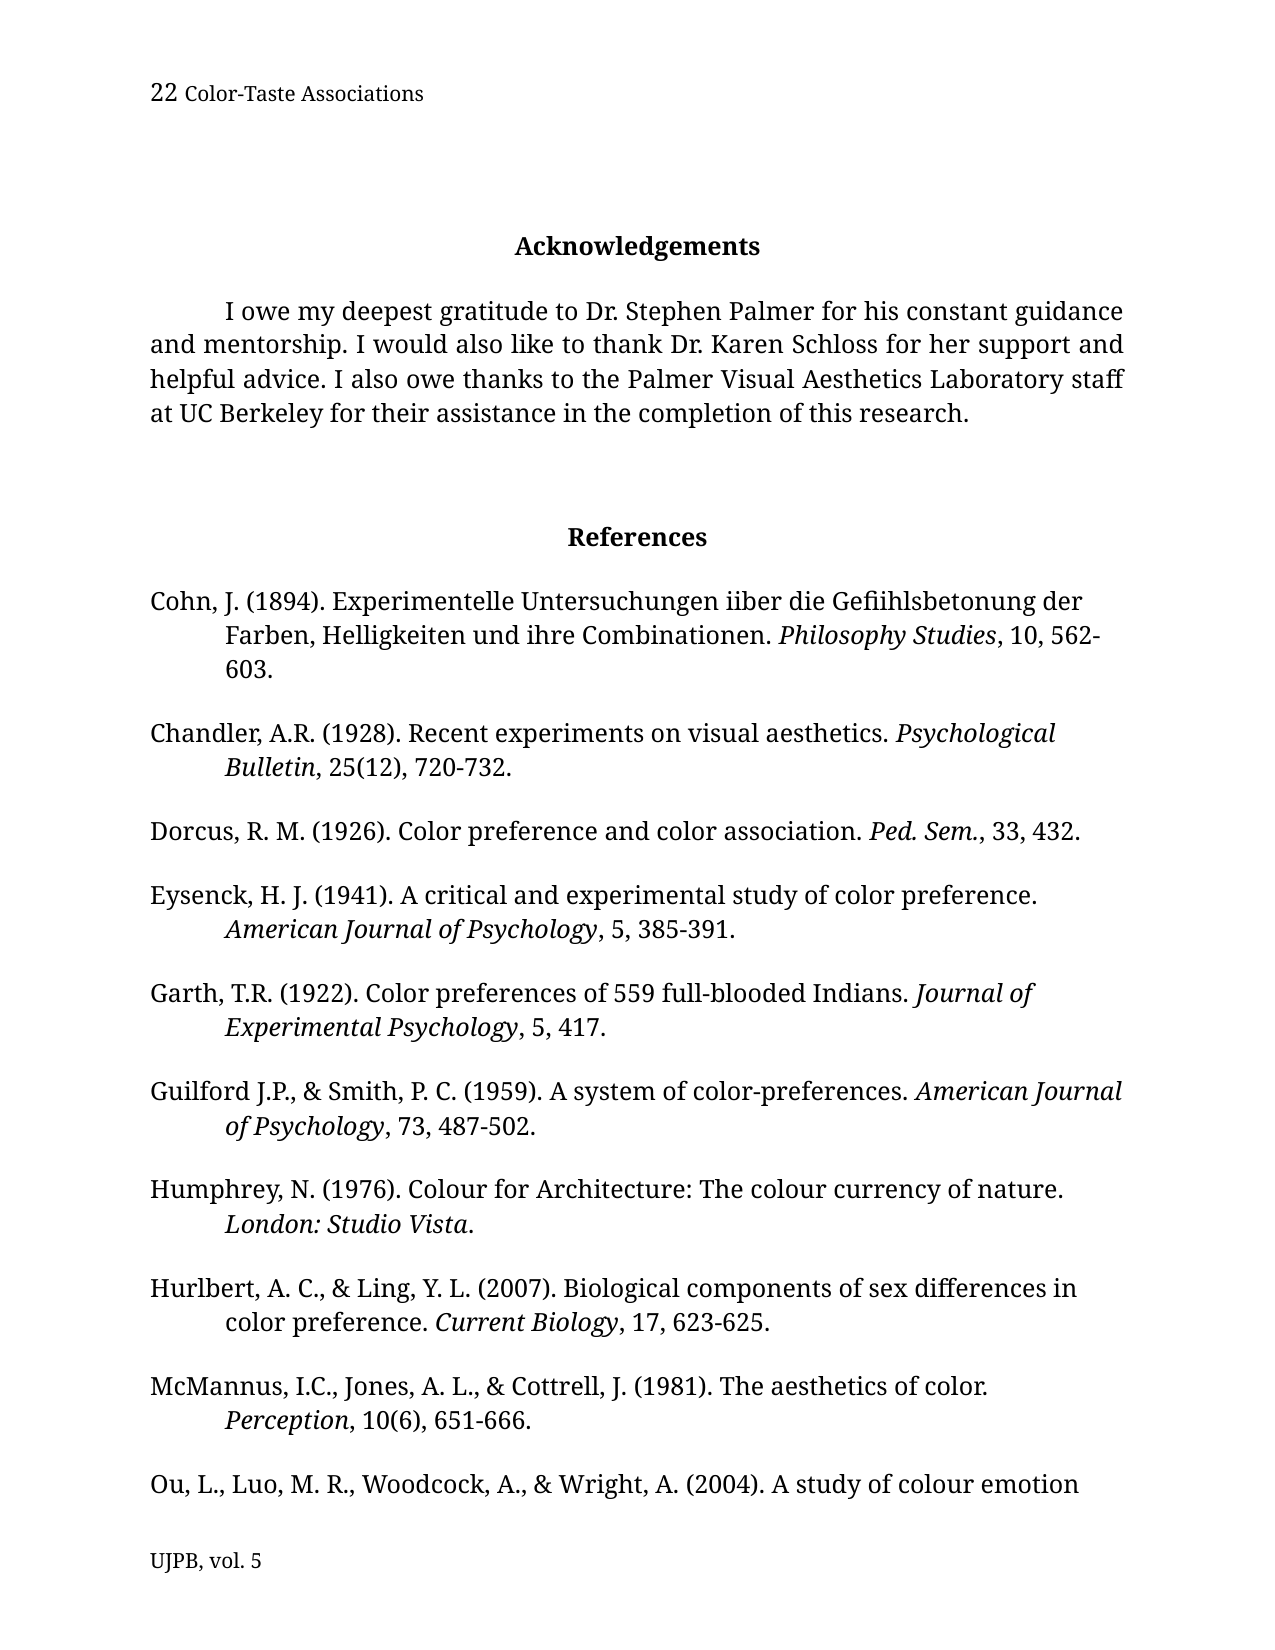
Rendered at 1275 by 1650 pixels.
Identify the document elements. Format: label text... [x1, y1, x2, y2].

subtitle References [300, 519, 975, 553]
text Hurlbert, A. C., & Ling, Y. L. (2007). Biological components of sex differences in color preference. Current Biology, 17, 623-625. [150, 1270, 1125, 1338]
subtitle Acknowledgements [300, 229, 975, 263]
text Garth, T.R. (1922). Color preferences of 559 full-blooded Indians. Journal of Experimental Psychology, 5, 417. [150, 976, 1125, 1044]
text Chandler, A.R. (1928). Recent experiments on visual aesthetics. Psychological Bulletin, 25(12), 720-732. [150, 716, 1125, 784]
text McMannus, I.C., Jones, A. L., & Cottrell, J. (1981). The aesthetics of color. Perception, 10(6), 651-666. [150, 1368, 1125, 1437]
text Ou, L., Luo, M. R., Woodcock, A., & Wright, A. (2004). A study of colour emotion [150, 1467, 1125, 1501]
text Dorcus, R. M. (1926). Color preference and color association. Ped. Sem., 33, 432. [150, 814, 1125, 848]
text I owe my deepest gratitude to Dr. Stephen Palmer for his constant guidance and mentorship. I would also like to thank Dr. Karen Schloss for her support and helpful advice. I also owe thanks to the Palmer Visual Aesthetics Laboratory staff at UC Berkeley for their assistance in the completion of this research. [150, 293, 1125, 429]
text Guilford J.P., & Smith, P. C. (1959). A system of color-preferences. American Journal of Psychology, 73, 487-502. [150, 1074, 1125, 1142]
text Eysenck, H. J. (1941). A critical and experimental study of color preference. American Journal of Psychology, 5, 385-391. [150, 878, 1125, 946]
text Cohn, J. (1894). Experimentelle Untersuchungen iiber die Gefiihlsbetonung der Farben, Helligkeiten und ihre Combinationen. Philosophy Studies, 10, 562-603. [150, 583, 1125, 686]
text Humphrey, N. (1976). Colour for Architecture: The colour currency of nature. London: Studio Vista. [150, 1172, 1125, 1240]
